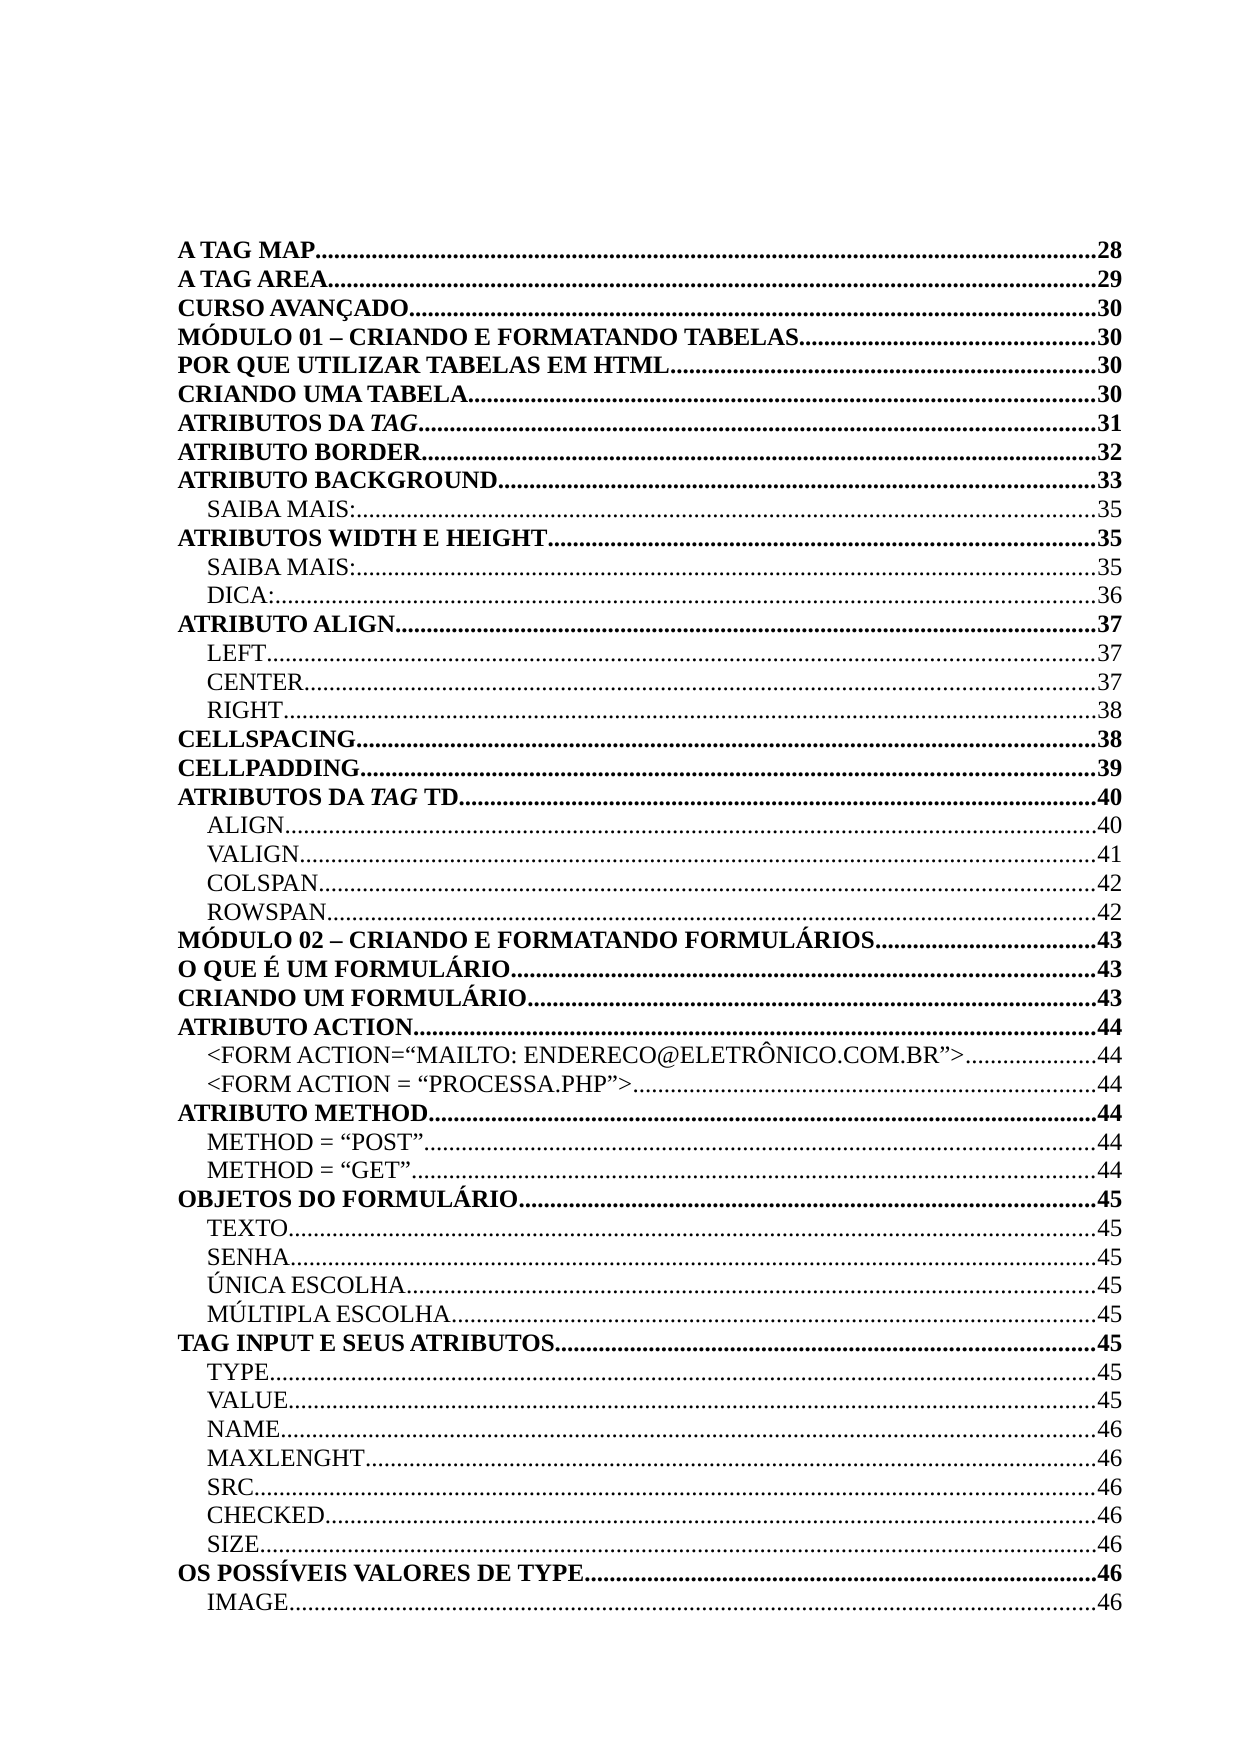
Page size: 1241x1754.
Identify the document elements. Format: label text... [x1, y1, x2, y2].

text Center 37 [207, 667, 1122, 695]
text <FORM ACTION = “processa.php”> 44 [207, 1069, 1122, 1098]
text Módulo 01 – Criando e formatando tabelas 30 [177, 322, 1122, 350]
text <FORM ACTION=“mailto: endereco@eletrônico.com.br”> 44 [207, 1040, 1122, 1069]
text Left 37 [207, 638, 1122, 667]
text METHOD = “GET” 44 [207, 1155, 1122, 1184]
text Múltipla escolha 45 [207, 1299, 1122, 1328]
text Saiba mais: 35 [207, 552, 1122, 580]
text A tag AREA 29 [177, 264, 1122, 293]
text Atributo align 37 [177, 609, 1122, 638]
text Size 46 [207, 1529, 1122, 1558]
text Right 38 [207, 695, 1122, 724]
text Atributo background 33 [177, 465, 1122, 494]
text Rowspan 42 [207, 897, 1122, 925]
text Criando uma tabela 30 [177, 379, 1122, 408]
text Atributo method 44 [177, 1098, 1122, 1127]
text Texto 45 [207, 1213, 1122, 1242]
text Por que utilizar tabelas em html 30 [177, 350, 1122, 379]
text Maxlenght 46 [207, 1443, 1122, 1472]
text Única escolha 45 [207, 1270, 1122, 1299]
text Src 46 [207, 1472, 1122, 1500]
text Valign 41 [207, 839, 1122, 868]
text O que é um formulário 43 [177, 954, 1122, 983]
text Objetos do formulário 45 [177, 1184, 1122, 1213]
text Value 45 [207, 1385, 1122, 1414]
text Atributo border 32 [177, 437, 1122, 465]
text Image 46 [207, 1587, 1122, 1615]
text Saiba mais: 35 [207, 494, 1122, 523]
text Cellpadding 39 [177, 753, 1122, 782]
text align 40 [207, 810, 1122, 839]
text METHOD = “POST” 44 [207, 1127, 1122, 1155]
text Curso Avançado 30 [177, 293, 1122, 322]
text Dica: 36 [207, 580, 1122, 609]
text Tag INPUT e seus atributos 45 [177, 1328, 1122, 1357]
text Atributos width e height 35 [177, 523, 1122, 552]
text Colspan 42 [207, 868, 1122, 897]
text Name 46 [207, 1414, 1122, 1443]
text Senha 45 [207, 1242, 1122, 1270]
text Os possíveis valores de TYPE 46 [177, 1558, 1122, 1587]
text Cellspacing 38 [177, 724, 1122, 753]
text Atributos da tag 31 [177, 408, 1122, 437]
text type 45 [207, 1357, 1122, 1385]
text Atributos da tag td 40 [177, 782, 1122, 810]
text Checked 46 [207, 1500, 1122, 1529]
text A tag MAP 28 [177, 235, 1122, 264]
text Atributo ACTION 44 [177, 1012, 1122, 1040]
text Módulo 02 – criando e formatando formulários 43 [177, 925, 1122, 954]
text Criando um formulário 43 [177, 983, 1122, 1012]
